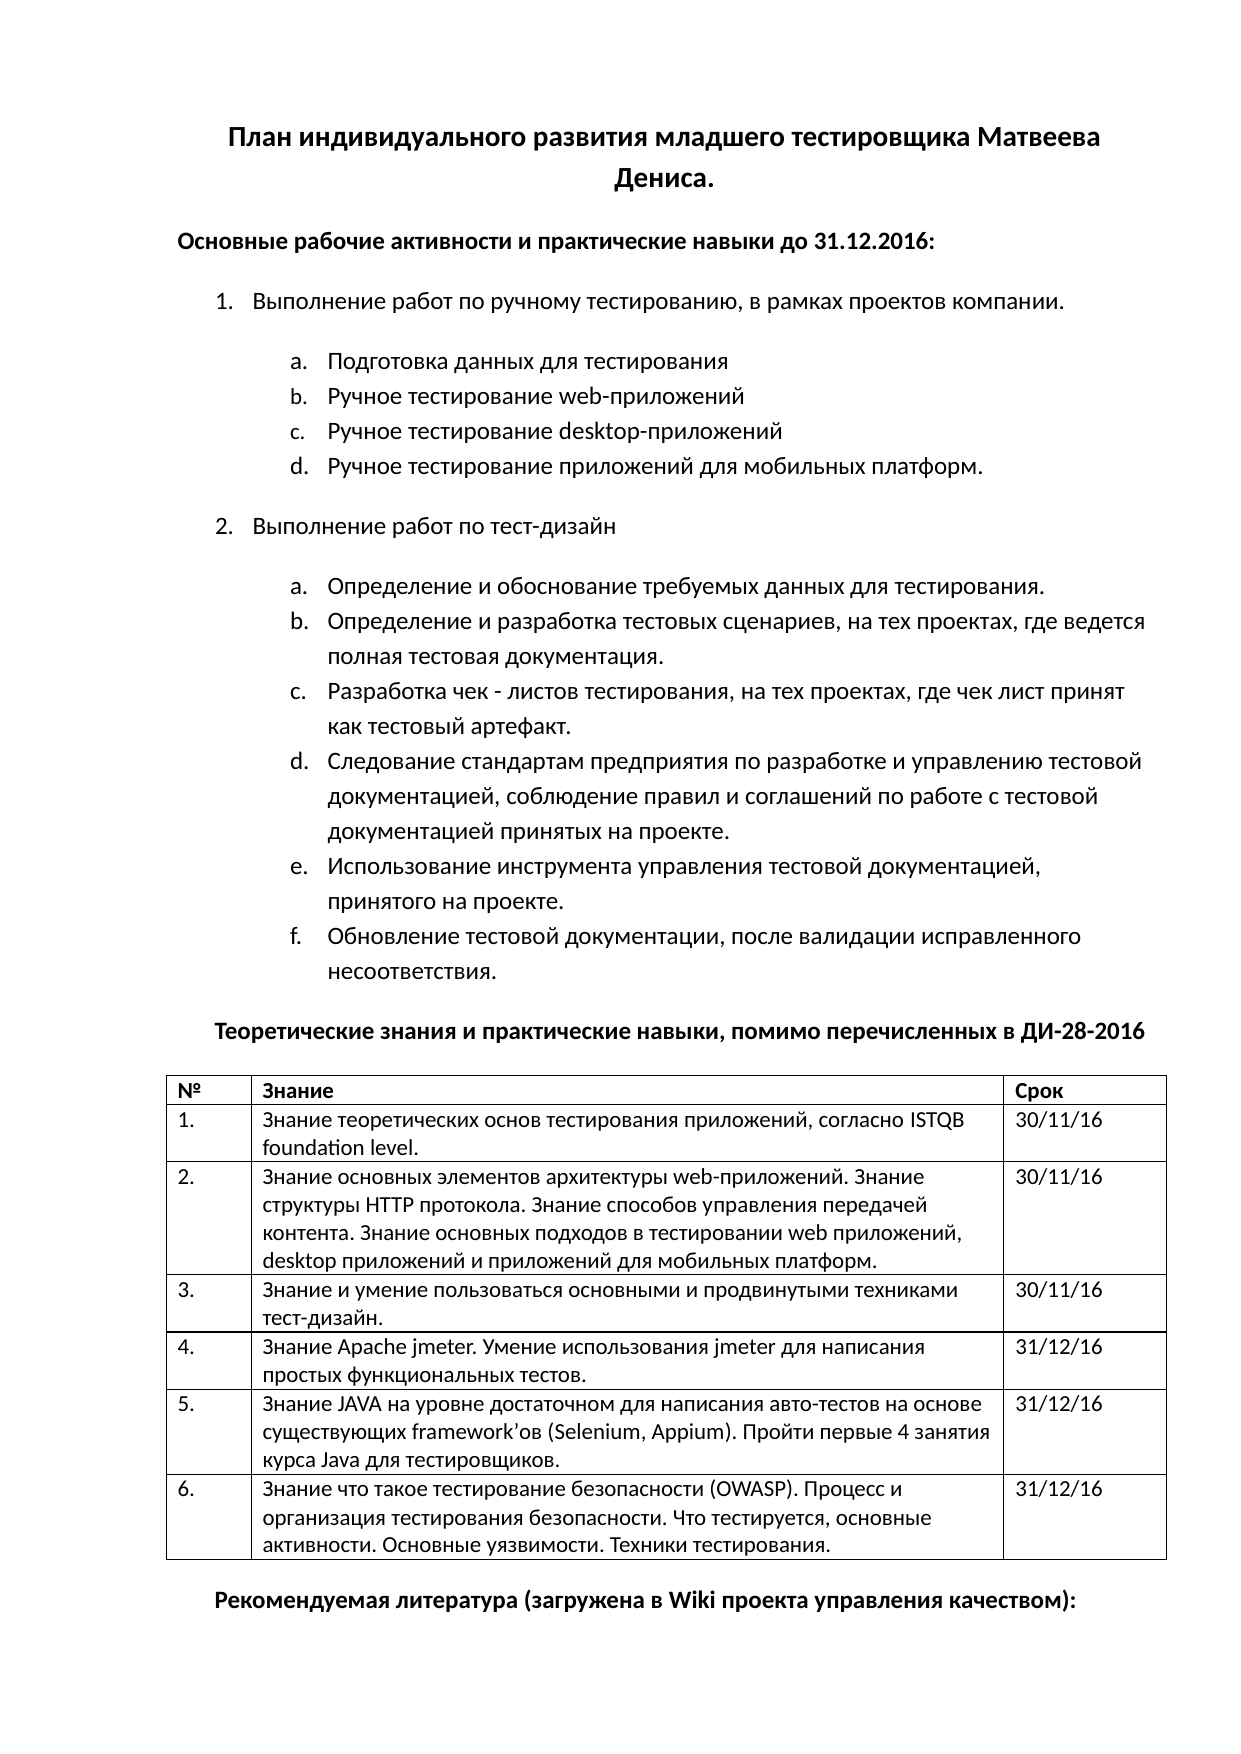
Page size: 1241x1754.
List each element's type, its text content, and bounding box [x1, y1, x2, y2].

table_cell 30/11/16 [1004, 1275, 1166, 1331]
list Ручное тестирование web-приложений [290, 380, 1152, 411]
table_cell Знание Apache jmeter. Умение использования jmeter для написания простых функциональных тестов. [252, 1333, 1003, 1388]
text Рекомендуемая литература (загружена в Wiki проекта управления качеством): [214, 1585, 1152, 1615]
table_cell 5. [167, 1390, 251, 1473]
table_cell 30/11/16 [1004, 1105, 1166, 1161]
table_cell Знание и умение пользоваться основными и продвинутыми техниками тест-дизайн. [252, 1275, 1003, 1331]
table_cell Знание основных элементов архитектуры web-приложений. Знание структуры HTTP протокола. Знание способов управления передачей контента. Знание основных подходов в тестировании web приложений, desktop приложений и приложений для мобильных платформ. [252, 1162, 1003, 1274]
table_header Знание [252, 1076, 1003, 1104]
list Использование инструмента управления тестовой документацией, принятого на проекте. [290, 850, 1152, 916]
table_cell 3. [167, 1275, 251, 1331]
table_cell Знание что такое тестирование безопасности (OWASP). Процесс и организация тестирования безопасности. Что тестируется, основные активности. Основные уязвимости. Техники тестирования. [252, 1475, 1003, 1559]
list Ручное тестирование приложений для мобильных платформ. [290, 450, 1152, 481]
table_cell 1. [167, 1105, 251, 1161]
table_cell 31/12/16 [1004, 1333, 1166, 1388]
list Выполнение работ по тест-дизайн [215, 510, 1152, 541]
table_cell 4. [167, 1333, 251, 1388]
table_header Срок [1004, 1076, 1166, 1104]
list Разработка чек - листов тестирования, на тех проектах, где чек лист принят как тестовый артефакт. [290, 675, 1152, 741]
table_cell 2. [167, 1162, 251, 1274]
table_cell Знание JAVA на уровне достаточном для написания авто-тестов на основе существующих framework’ов (Selenium, Appium). Пройти первые 4 занятия курса Java для тестировщиков. [252, 1390, 1003, 1473]
list Выполнение работ по ручному тестированию, в рамках проектов компании. [215, 285, 1152, 316]
list Следование стандартам предприятия по разработке и управлению тестовой документацией, соблюдение правил и соглашений по работе с тестовой документацией принятых на проекте. [290, 745, 1152, 846]
table_cell 31/12/16 [1004, 1475, 1166, 1559]
table_cell 6. [167, 1475, 251, 1559]
text Теоретические знания и практические навыки, помимо перечисленных в ДИ-28-2016 [214, 1015, 1152, 1046]
list Обновление тестовой документации, после валидации исправленного несоответствия. [290, 920, 1152, 986]
list Определение и обоснование требуемых данных для тестирования. [290, 570, 1152, 601]
table_cell 30/11/16 [1004, 1162, 1166, 1274]
text План индивидуального развития младшего тестировщика Матвеева Дениса. [177, 118, 1152, 195]
list Подготовка данных для тестирования [290, 345, 1152, 376]
list Ручное тестирование desktop-приложений [290, 415, 1152, 446]
list Определение и разработка тестовых сценариев, на тех проектах, где ведется полная тестовая документация. [290, 605, 1152, 671]
text Основные рабочие активности и практические навыки до 31.12.2016: [177, 225, 1152, 256]
table_header № [167, 1076, 251, 1104]
table_cell 31/12/16 [1004, 1390, 1166, 1473]
table_cell Знание теоретических основ тестирования приложений, согласно ISTQB foundation level. [252, 1105, 1003, 1161]
